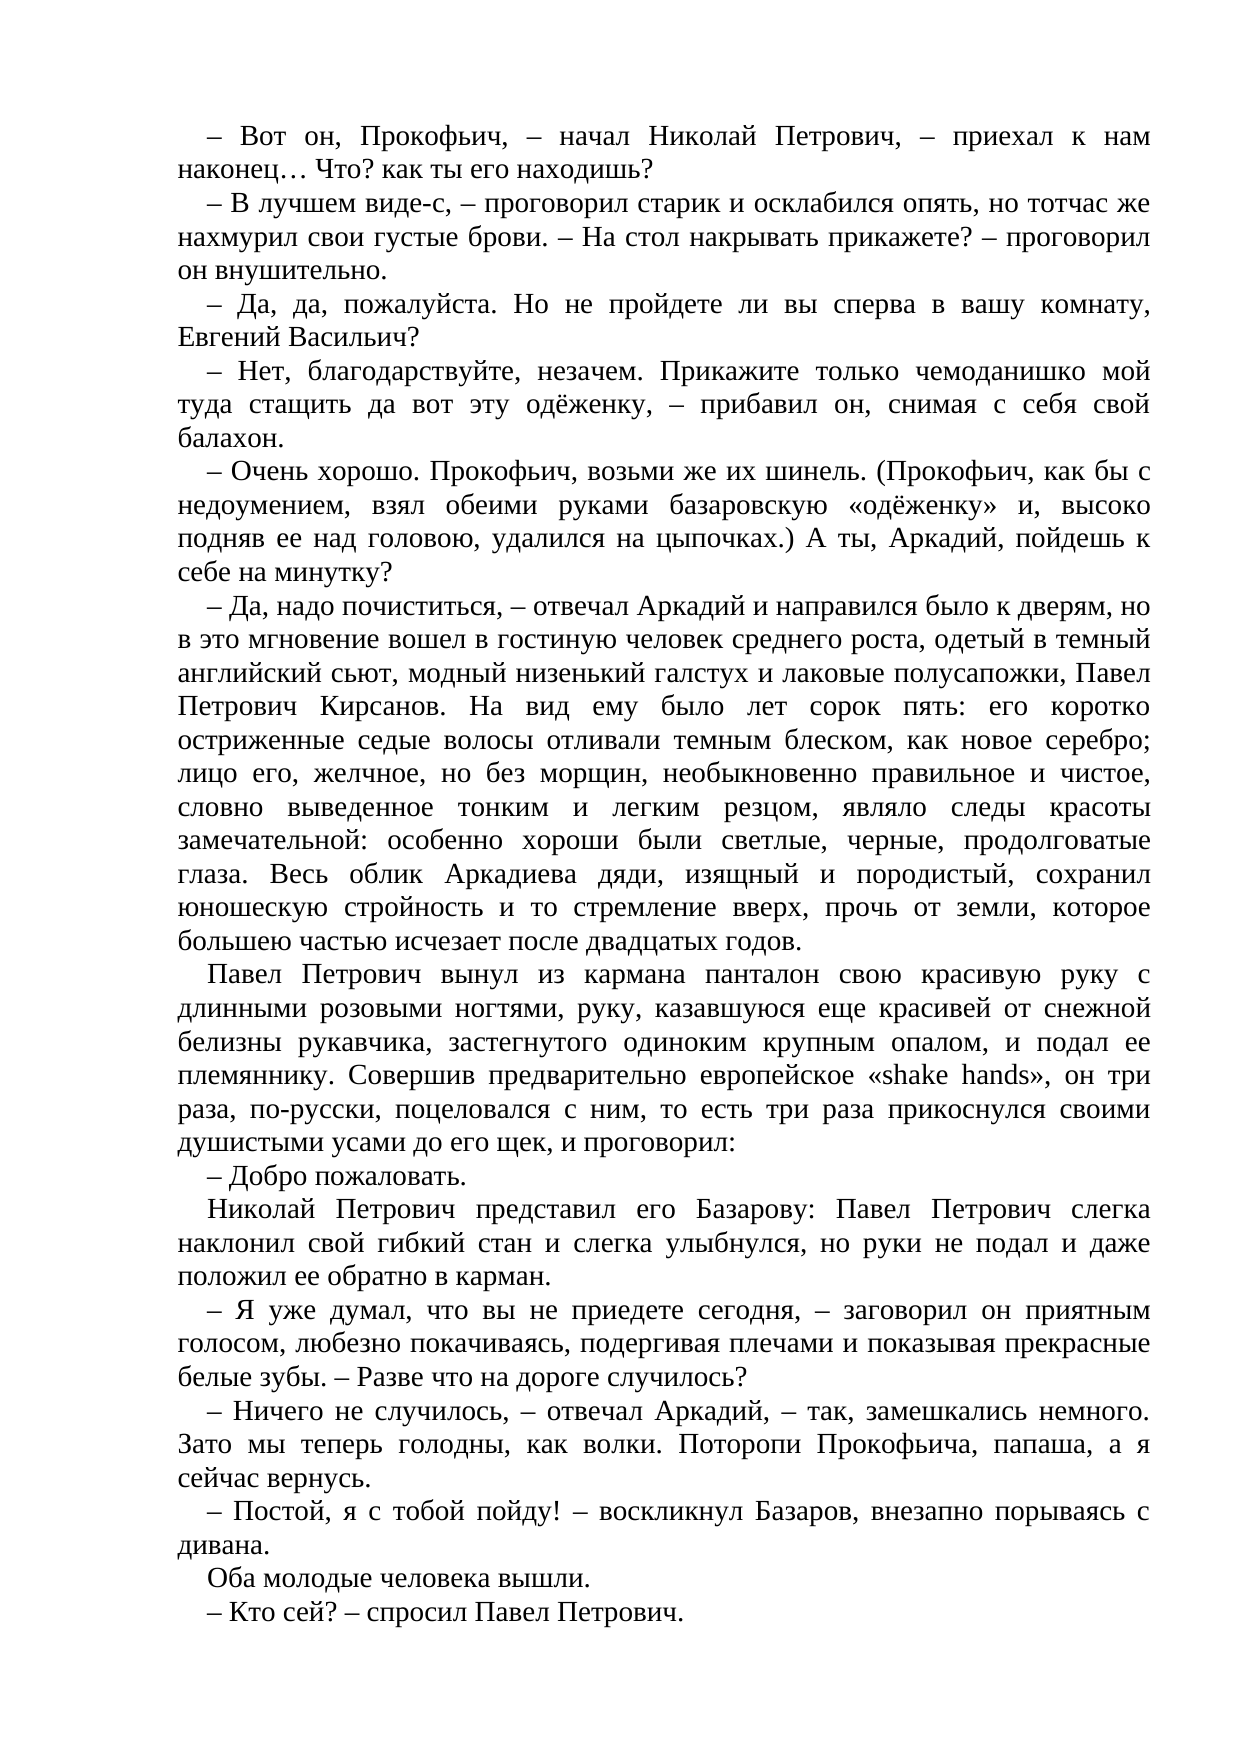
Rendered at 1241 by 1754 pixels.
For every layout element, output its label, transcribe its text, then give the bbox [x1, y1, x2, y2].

text – Да, надо почиститься, – отвечал Аркадий и направился было к дверям, но в это мгновение вошел в гостиную человек среднего роста, одетый в темный английский сьют, модный низенький галстух и лаковые полусапожки, Павел Петрович Кирсанов. На вид ему было лет сорок пять: его коротко остриженные седые волосы отливали темным блеском, как новое серебро; лицо его, желчное, но без морщин, необыкновенно правильное и чистое, словно выведенное тонким и легким резцом, являло следы красоты замечательной: особенно хороши были светлые, черные, продолговатые глаза. Весь облик Аркадиева дяди, изящный и породистый, сохранил юношескую стройность и то стремление вверх, прочь от земли, которое большею частью исчезает после двадцатых годов. [177, 588, 1152, 957]
text – Кто сей? – спросил Павел Петрович. [177, 1594, 1152, 1627]
text Оба молодые человека вышли. [177, 1560, 1152, 1594]
text – Я уже думал, что вы не приедете сегодня, – заговорил он приятным голосом, любезно покачиваясь, подергивая плечами и показывая прекрасные белые зубы. – Разве что на дороге случилось? [177, 1292, 1152, 1393]
text Николай Петрович представил его Базарову: Павел Петрович слегка наклонил свой гибкий стан и слегка улыбнулся, но руки не подал и даже положил ее обратно в карман. [177, 1191, 1152, 1292]
text – Добро пожаловать. [177, 1158, 1152, 1191]
text – Нет, благодарствуйте, незачем. Прикажите только чемоданишко мой туда стащить да вот эту одёженку, – прибавил он, снимая с себя свой балахон. [177, 353, 1152, 453]
text – Ничего не случилось, – отвечал Аркадий, – так, замешкались немного. Зато мы теперь голодны, как волки. Поторопи Прокофьича, папаша, а я сейчас вернусь. [177, 1393, 1152, 1493]
text – Вот он, Прокофьич, – начал Николай Петрович, – приехал к нам наконец… Что? как ты его находишь? [177, 118, 1152, 185]
text – Очень хорошо. Прокофьич, возьми же их шинель. (Прокофьич, как бы с недоумением, взял обеими руками базаровскую «одёженку» и, высоко подняв ее над головою, удалился на цыпочках.) А ты, Аркадий, пойдешь к себе на минутку? [177, 453, 1152, 588]
text Павел Петрович вынул из кармана панталон свою красивую руку с длинными розовыми ногтями, руку, казавшуюся еще красивей от снежной белизны рукавчика, застегнутого одиноким крупным опалом, и подал ее племяннику. Совершив предварительно европейское «shake hands», он три раза, по-русски, поцеловался с ним, то есть три раза прикоснулся своими душистыми усами до его щек, и проговорил: [177, 957, 1152, 1158]
text – В лучшем виде-с, – проговорил старик и осклабился опять, но тотчас же нахмурил свои густые брови. – На стол накрывать прикажете? – проговорил он внушительно. [177, 185, 1152, 286]
text – Да, да, пожалуйста. Но не пройдете ли вы сперва в вашу комнату, Евгений Васильич? [177, 286, 1152, 353]
text – Постой, я с тобой пойду! – воскликнул Базаров, внезапно порываясь с дивана. [177, 1493, 1152, 1560]
